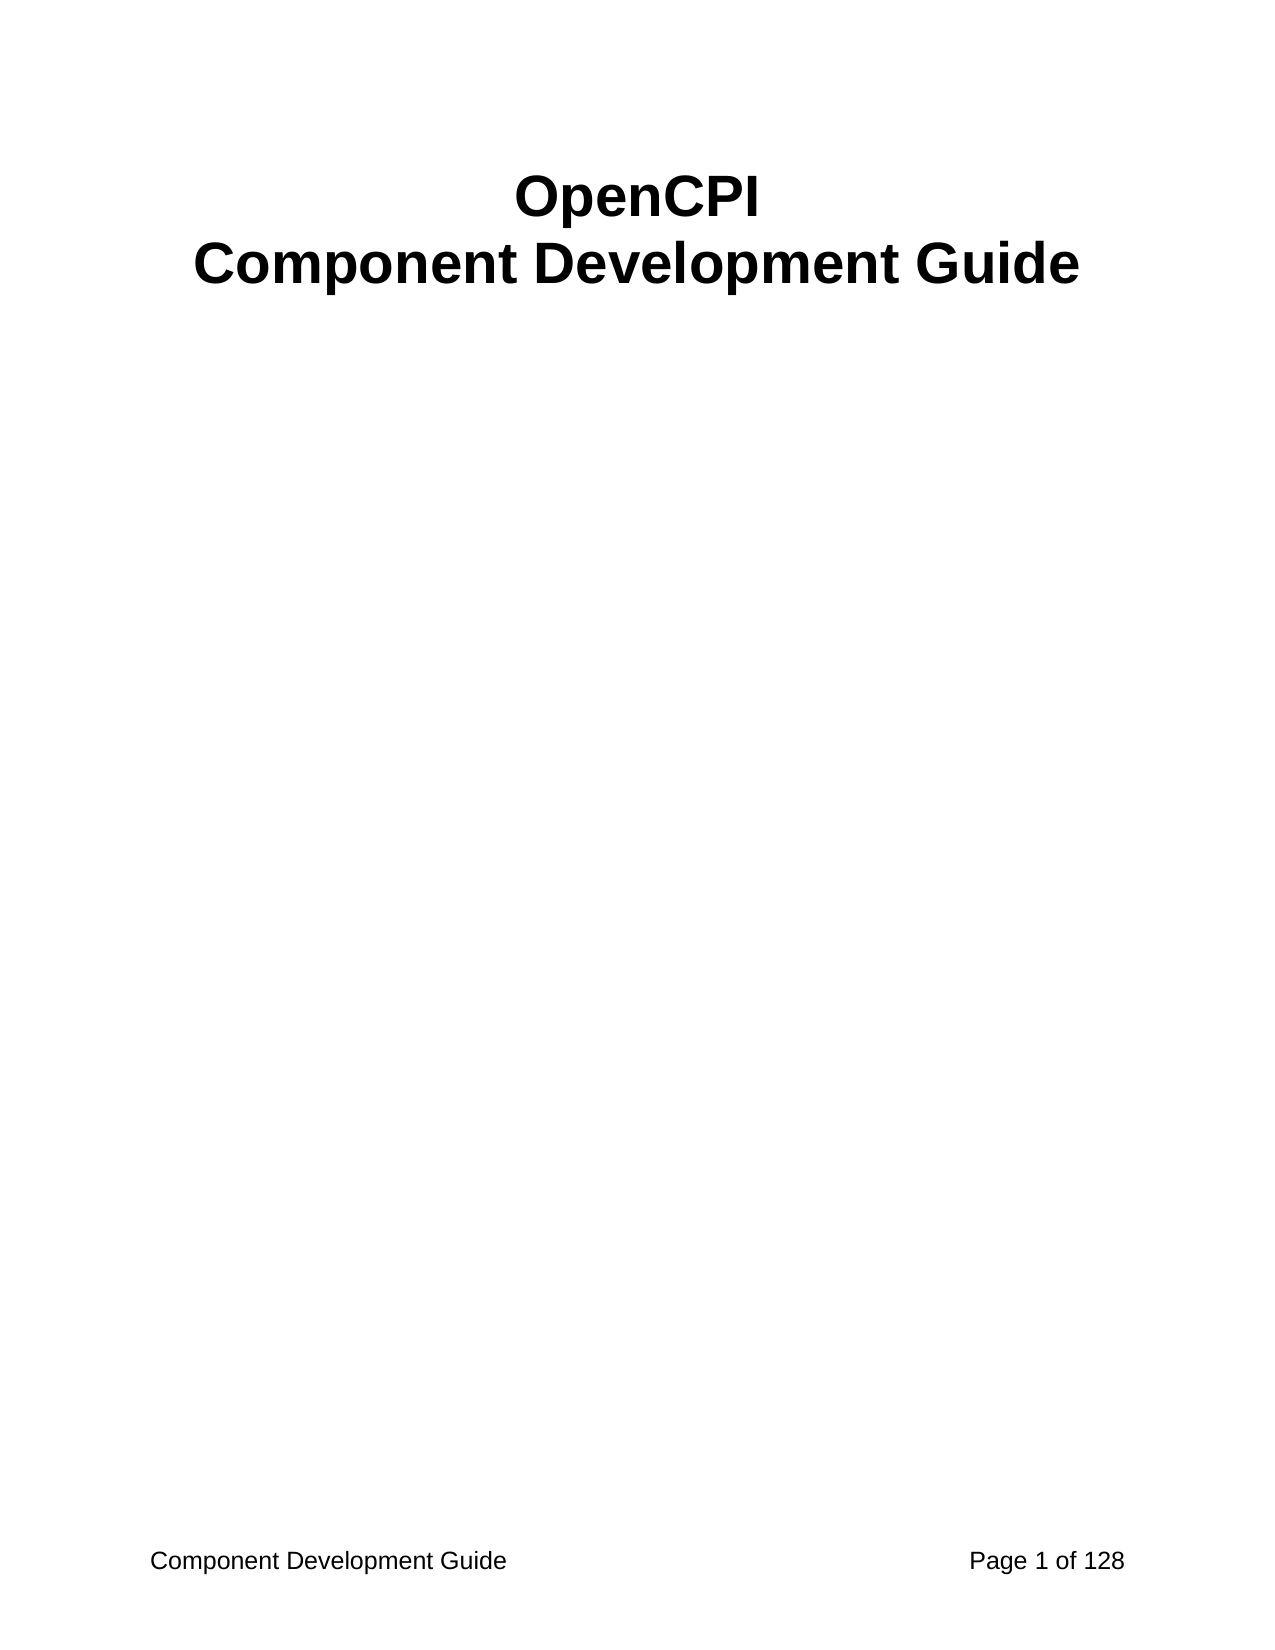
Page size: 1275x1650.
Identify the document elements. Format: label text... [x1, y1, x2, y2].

text OpenCPI Component Development Guide [150, 162, 1125, 296]
